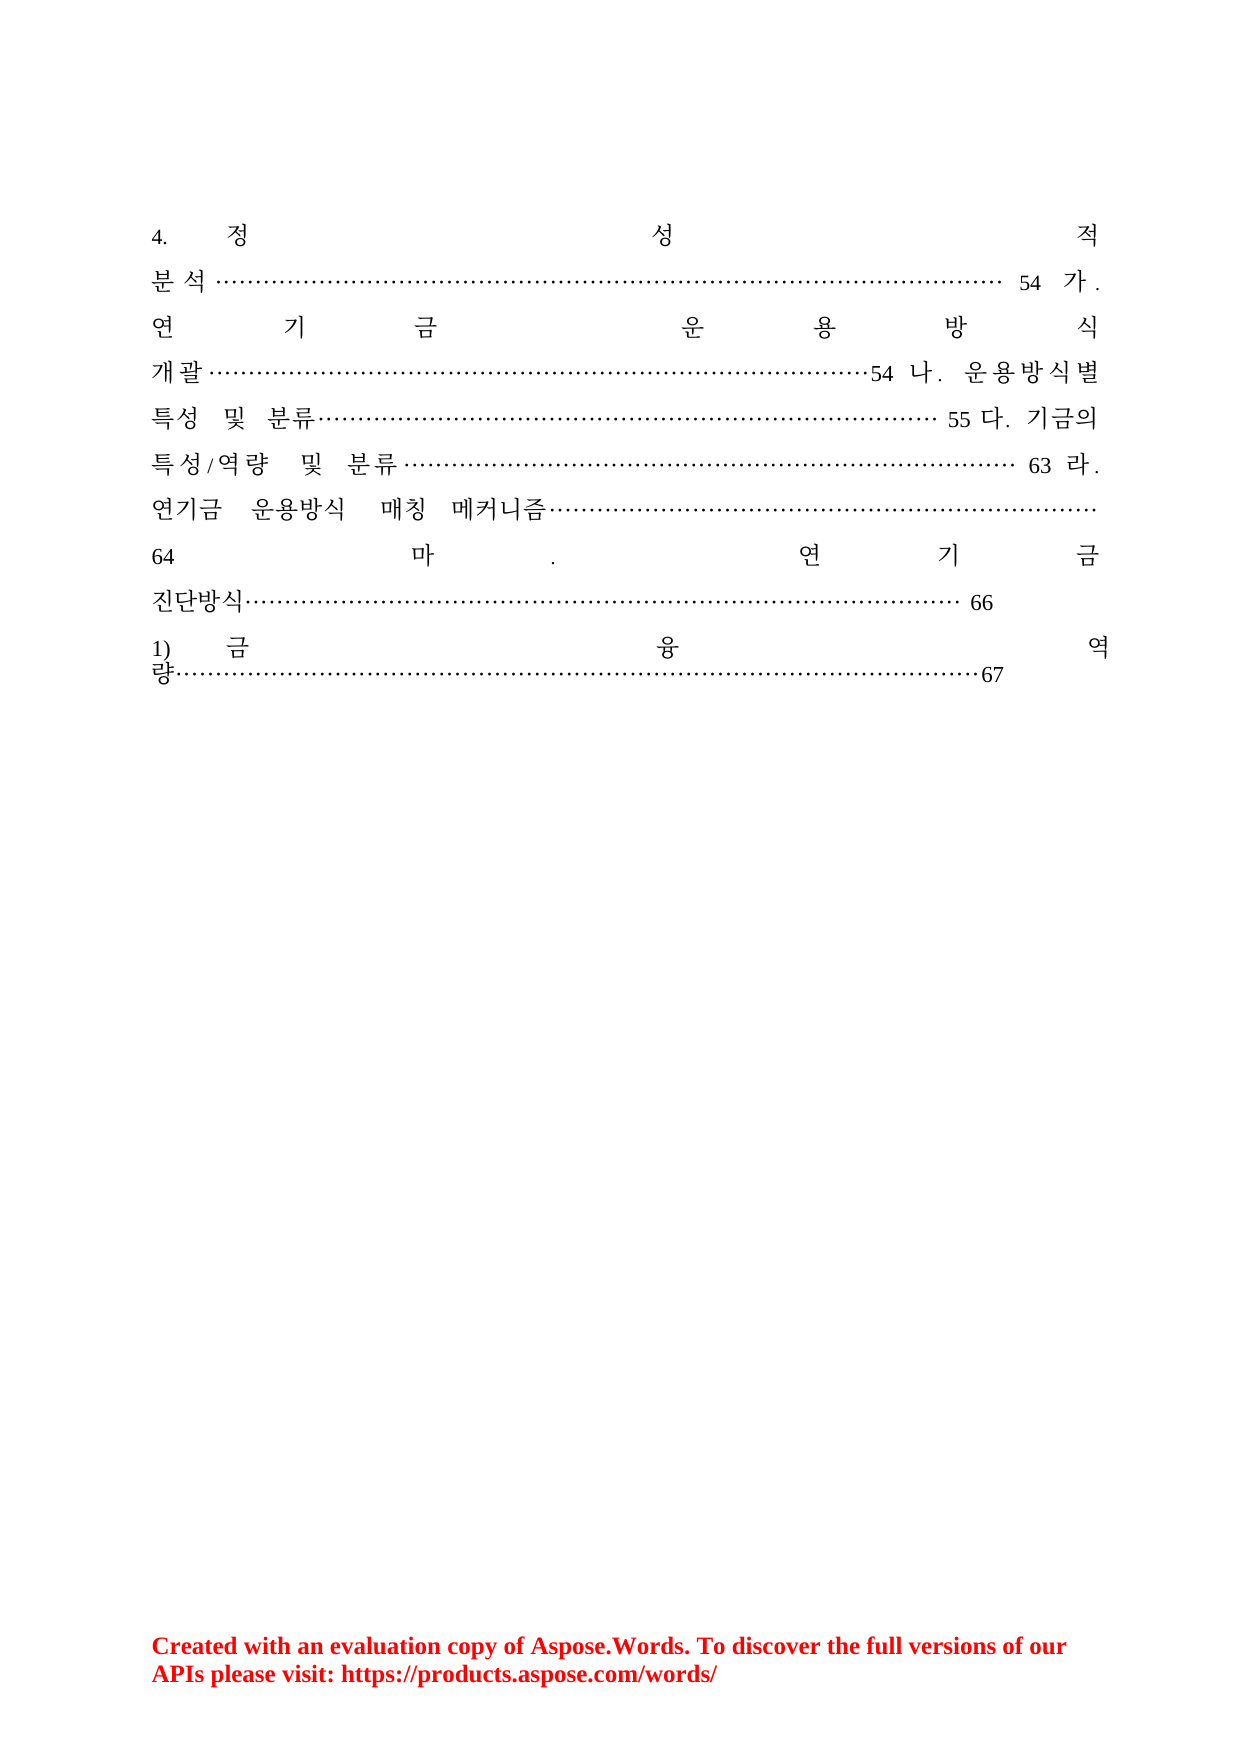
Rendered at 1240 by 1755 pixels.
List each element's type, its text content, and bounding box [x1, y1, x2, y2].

list 정성적 분석··································································································· 54 가. 연기금 운용방식 개괄···················································································54 나. 운용방식별 특성 및 분류·············································································· 55 다. 기금의 특성/역량 및 분류············································································· 63 라. 연기금 운용방식 매칭 메커니즘····································································· 64 마. 연기금 진단방식·························································································· 66 [151, 204, 1099, 616]
